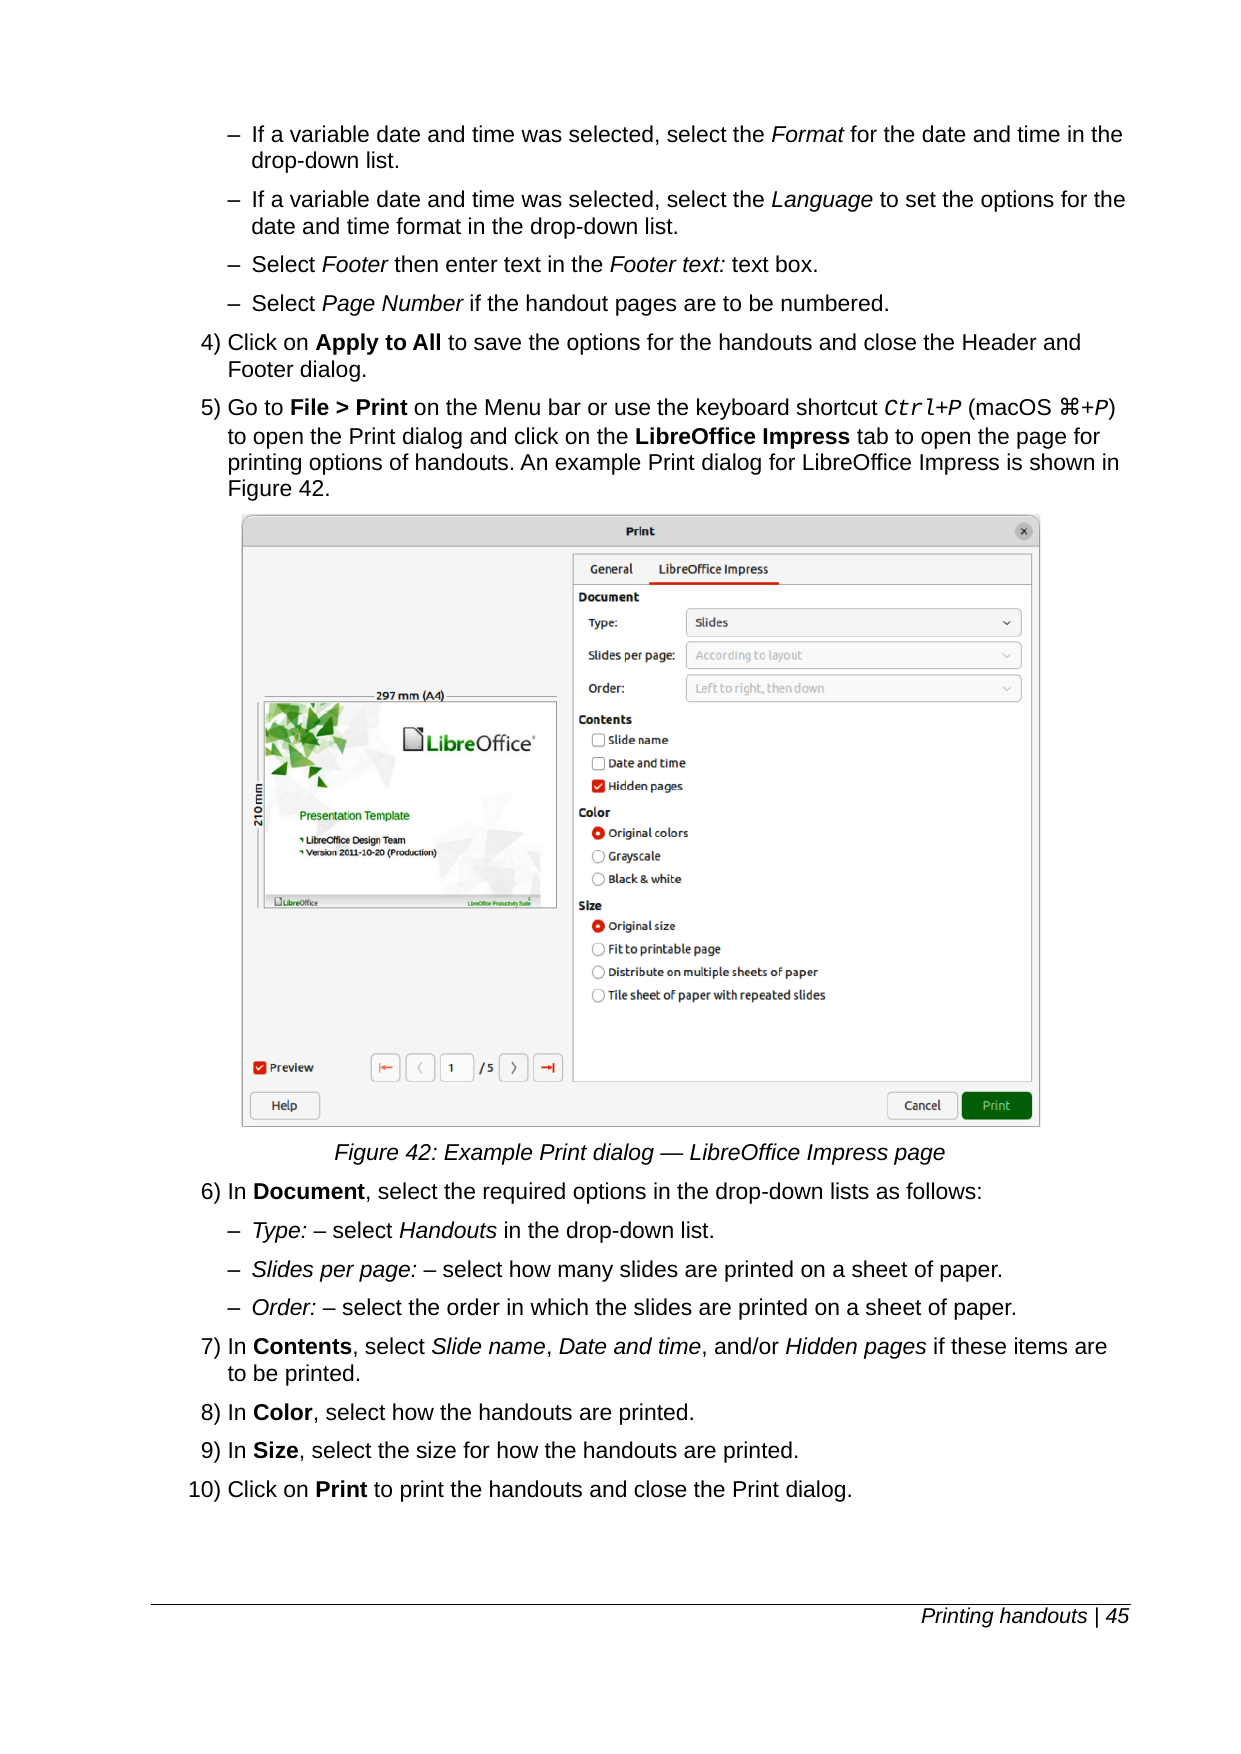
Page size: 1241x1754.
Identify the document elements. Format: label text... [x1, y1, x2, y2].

list Click on Apply to All to save the options for the handouts and close the Header and Footer dialog. [227, 329, 1131, 382]
list Click on Print to print the handouts and close the Print dialog. [227, 1476, 1131, 1502]
text Figure 42: Example Print dialog — LibreOffice Impress page [241, 1139, 1040, 1165]
list Slides per page: – select how many slides are printed on a sheet of paper. [227, 1256, 1131, 1282]
list If a variable date and time was selected, select the Language to set the options for the date and time format in the drop-down list. [227, 186, 1131, 239]
list Go to File > Print on the Menu bar or use the keyboard shortcut Ctrl+P (macOS ⌘+P) to open the Print dialog and click on the LibreOffice Impress tab to open the page for printing options of handouts. An example Print dialog for LibreOffice Impress is shown in Figure 42. [227, 394, 1131, 502]
list Select Page Number if the handout pages are to be numbered. [227, 290, 1131, 317]
list Order: – select the order in which the slides are printed on a sheet of paper. [227, 1294, 1131, 1321]
list If a variable date and time was selected, select the Format for the date and time in the drop-down list. [227, 121, 1131, 174]
list In Color, select how the handouts are printed. [227, 1398, 1131, 1425]
list In Contents, select Slide name, Date and time, and/or Hidden pages if these items are to be printed. [227, 1333, 1131, 1386]
list Select Footer then enter text in the Footer text: text box. [227, 251, 1131, 278]
list Type: – select Handouts in the drop-down list. [227, 1217, 1131, 1243]
list In Document, select the required options in the drop-down lists as follows: [227, 1178, 1131, 1204]
list In Size, select the size for how the handouts are printed. [227, 1437, 1131, 1464]
picture [241, 514, 1041, 1127]
